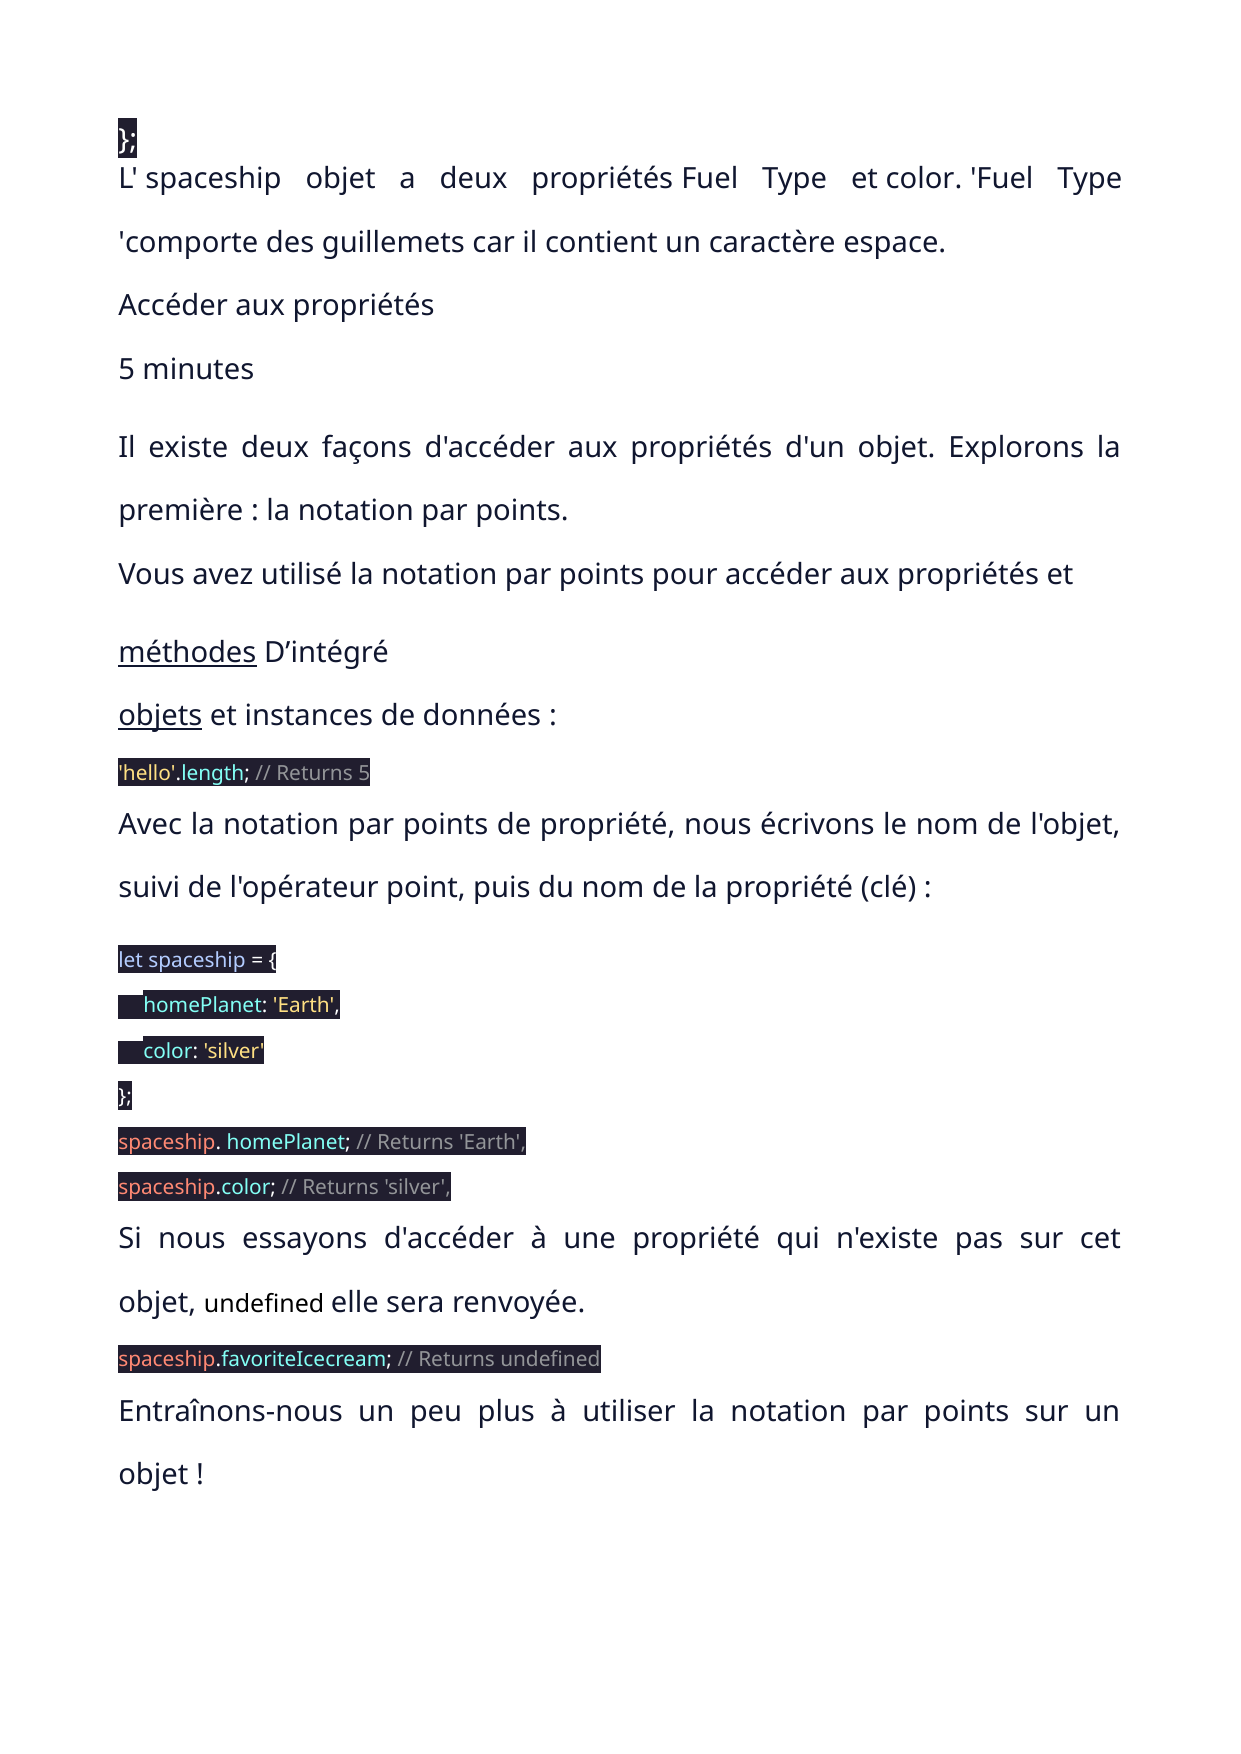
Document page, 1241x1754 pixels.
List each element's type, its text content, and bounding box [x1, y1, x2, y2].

text homePlanet: 'Earth', [118, 990, 1122, 1019]
text 5 minutes [118, 348, 1122, 388]
text Si nous essayons d'accéder à une propriété qui n'existe pas sur cet objet, undefined elle sera renvoyée. [118, 1218, 1122, 1321]
text color: 'silver' [118, 1036, 1122, 1064]
text méthodes D’intégré [118, 631, 1122, 671]
text 'hello'.length; // Returns 5 [118, 758, 1122, 786]
text Entraînons-nous un peu plus à utiliser la notation par points sur un objet ! [118, 1390, 1122, 1493]
text }; [118, 1081, 1122, 1110]
text spaceship.favoriteIcecream; // Returns undefined [118, 1344, 1122, 1373]
text Avec la notation par points de propriété, nous écrivons le nom de l'objet, suivi de l'opérateur point, puis du nom de la propriété (clé) : [118, 803, 1122, 906]
text let spaceship = { [118, 945, 1122, 973]
text spaceship.color; // Returns 'silver', [118, 1172, 1122, 1201]
subtitle Accéder aux propriétés [118, 285, 1122, 324]
text spaceship. homePlanet; // Returns 'Earth', [118, 1127, 1122, 1155]
text Vous avez utilisé la notation par points pour accéder aux propriétés et [118, 553, 1122, 593]
text Il existe deux façons d'accéder aux propriétés d'un objet. Explorons la première : la notation par points. [118, 426, 1122, 529]
text L' spaceship objet a deux propriétés Fuel Type et color. 'Fuel Type 'comporte des guillemets car il contient un caractère espace. [118, 158, 1122, 261]
text objets et instances de données : [118, 694, 1122, 734]
text }; [118, 118, 1122, 158]
